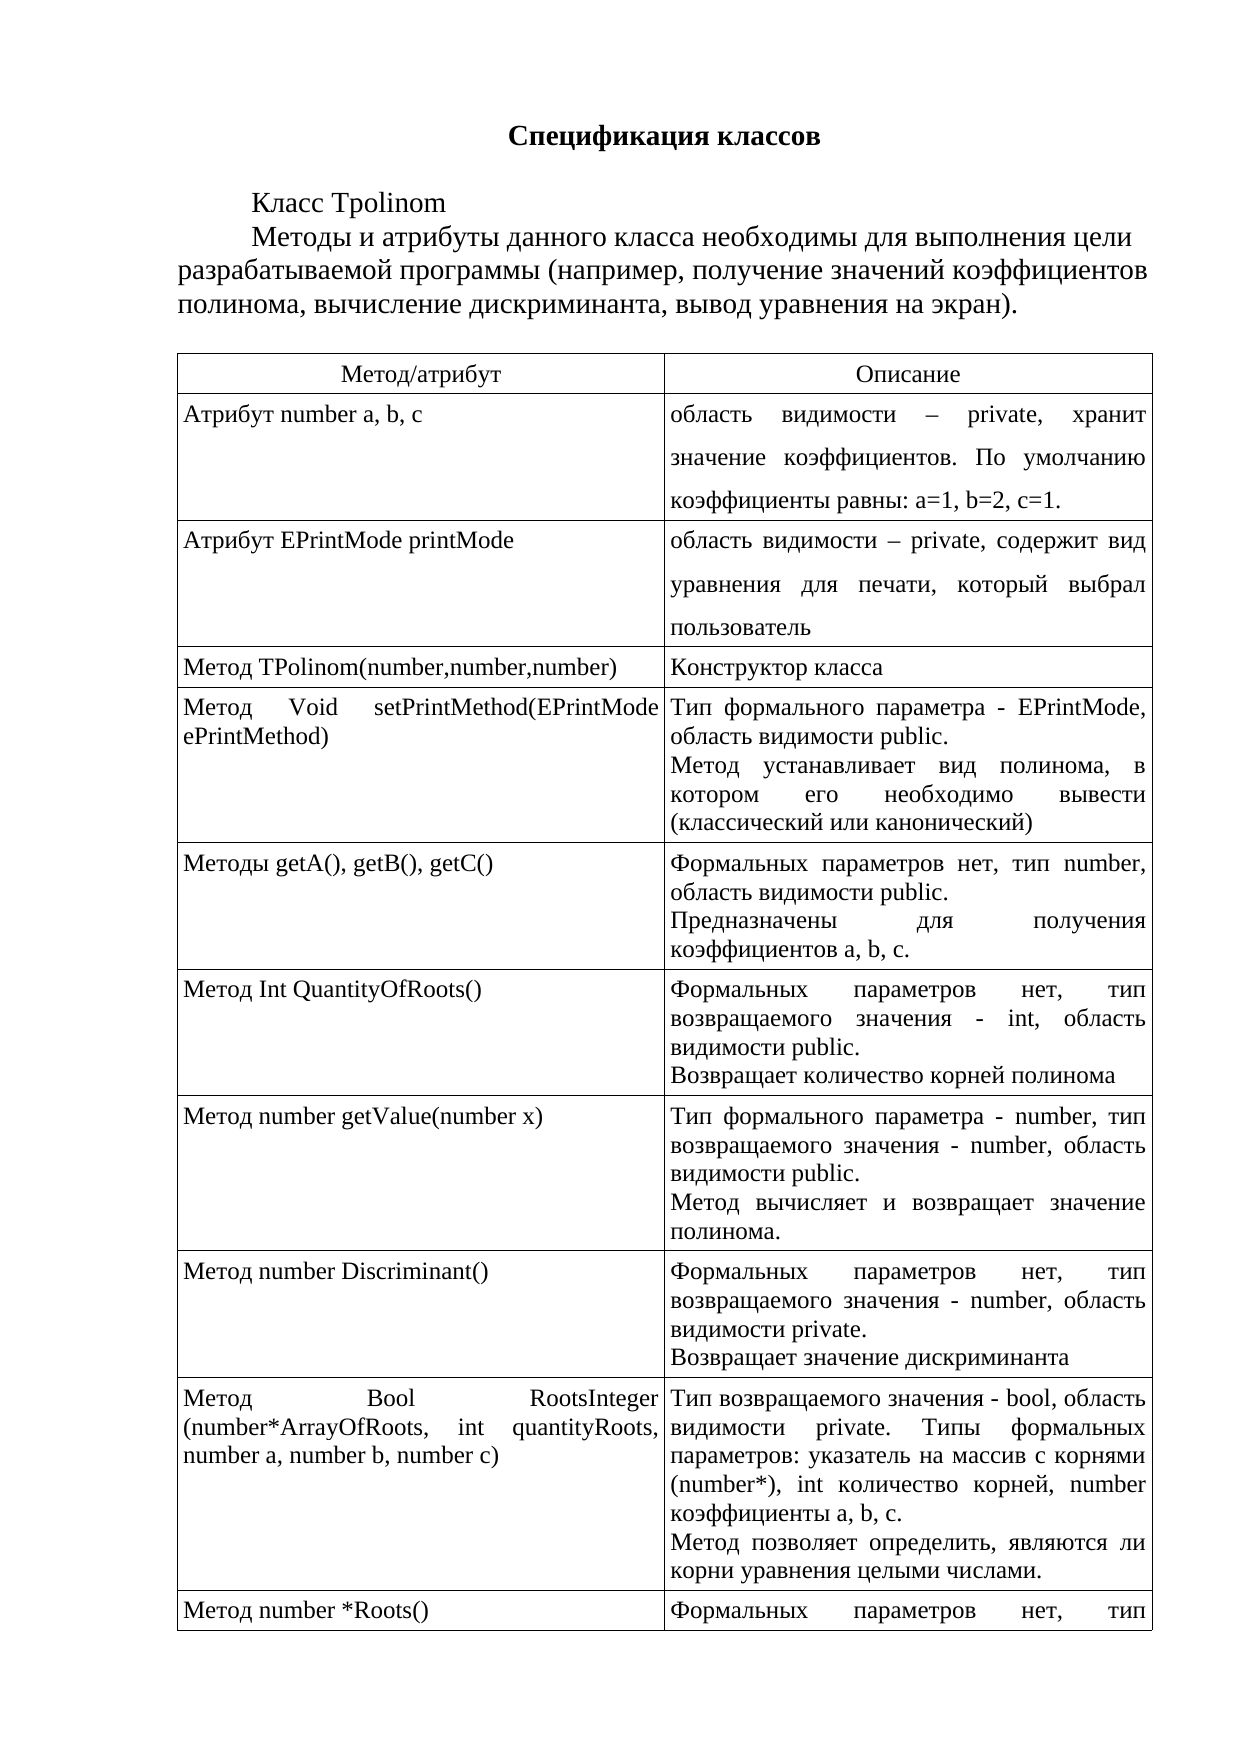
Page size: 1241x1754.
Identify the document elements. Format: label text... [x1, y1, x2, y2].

table_cell Формальных параметров нет, тип возвращаемого значения - number, область видимости private. Возвращает значение дискриминанта [665, 1251, 1152, 1377]
table_cell Метод Void setPrintMethod(EPrintMode ePrintMethod) [178, 688, 664, 842]
text Класс Tpolinom [177, 185, 1152, 219]
table_cell Атрибут number a, b, c [178, 394, 664, 520]
table_cell Формальных параметров нет, тип возвращаемого значения - int, область видимости public. Возвращает количество корней полинома [665, 970, 1152, 1095]
table_cell Тип формального параметра - EPrintMode, область видимости public. Метод устанавливает вид полинома, в котором его необходимо вывести (классический или канонический) [665, 688, 1152, 842]
table_cell Метод number getValue(number x) [178, 1096, 664, 1250]
table_cell Метод number *Roots() [178, 1591, 664, 1630]
table_cell Метод Int QuantityOfRoots() [178, 970, 664, 1095]
table_cell Атрибут EPrintMode printMode [178, 521, 664, 646]
text Методы и атрибуты данного класса необходимы для выполнения цели разрабатываемой программы (например, получение значений коэффициентов полинома, вычисление дискриминанта, вывод уравнения на экран). [177, 219, 1152, 319]
table_cell Метод Bool RootsInteger (number*ArrayOfRoots, int quantityRoots, number a, number b, number c) [178, 1378, 664, 1590]
table_cell Формальных параметров нет, тип number, область видимости public. Предназначены для получения коэффициентов a, b, c. [665, 843, 1152, 968]
table_cell Формальных параметров нет, тип [665, 1591, 1152, 1630]
table_header Описание [665, 354, 1152, 393]
table_cell Конструктор класса [665, 647, 1152, 687]
table_cell Метод number Discriminant() [178, 1251, 664, 1377]
table_cell область видимости – private, содержит вид уравнения для печати, который выбрал пользователь [665, 521, 1152, 646]
table_cell Методы getA(), getB(), getC() [178, 843, 664, 968]
text Спецификация классов [177, 118, 1152, 152]
table_cell Метод TPolinom(number,number,number) [178, 647, 664, 687]
table_header Метод/атрибут [178, 354, 664, 393]
table_cell Тип формального параметра - number, тип возвращаемого значения - number, область видимости public. Метод вычисляет и возвращает значение полинома. [665, 1096, 1152, 1250]
table_cell Тип возвращаемого значения - bool, область видимости private. Типы формальных параметров: указатель на массив с корнями (number*), int количество корней, number коэффициенты a, b, c. Метод позволяет определить, являются ли корни уравнения целыми числами. [665, 1378, 1152, 1590]
table_cell область видимости – private, хранит значение коэффициентов. По умолчанию коэффициенты равны: a=1, b=2, c=1. [665, 394, 1152, 520]
